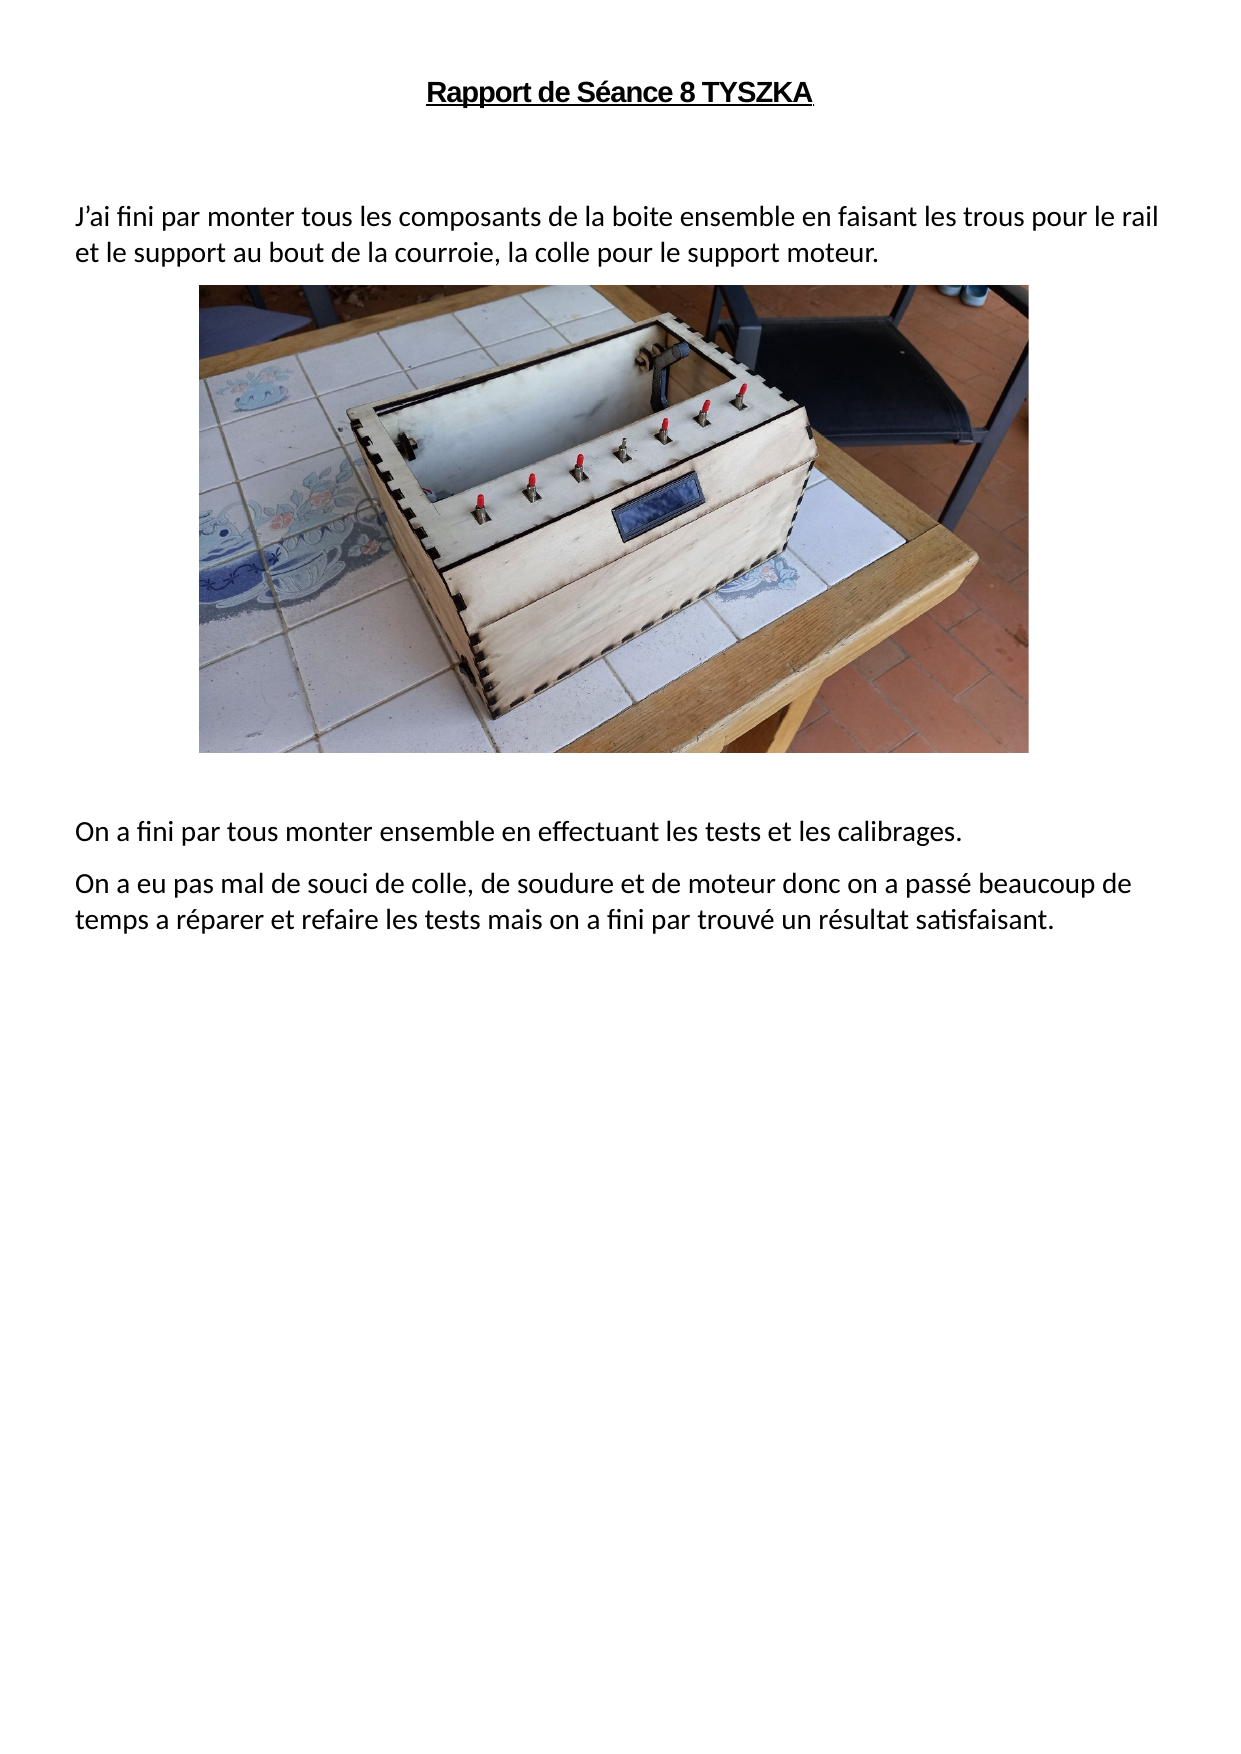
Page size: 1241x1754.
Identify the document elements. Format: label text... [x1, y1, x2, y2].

text On a fini par tous monter ensemble en effectuant les tests et les calibrages. [75, 813, 1165, 848]
text J’ai fini par monter tous les composants de la boite ensemble en faisant les trous pour le rail et le support au bout de la courroie, la colle pour le support moteur. [75, 198, 1165, 270]
text Rapport de Séance 8 TYSZKA [75, 75, 1165, 108]
text On a eu pas mal de souci de colle, de soudure et de moteur donc on a passé beaucoup de temps a réparer et refaire les tests mais on a fini par trouvé un résultat satisfaisant. [75, 866, 1165, 937]
